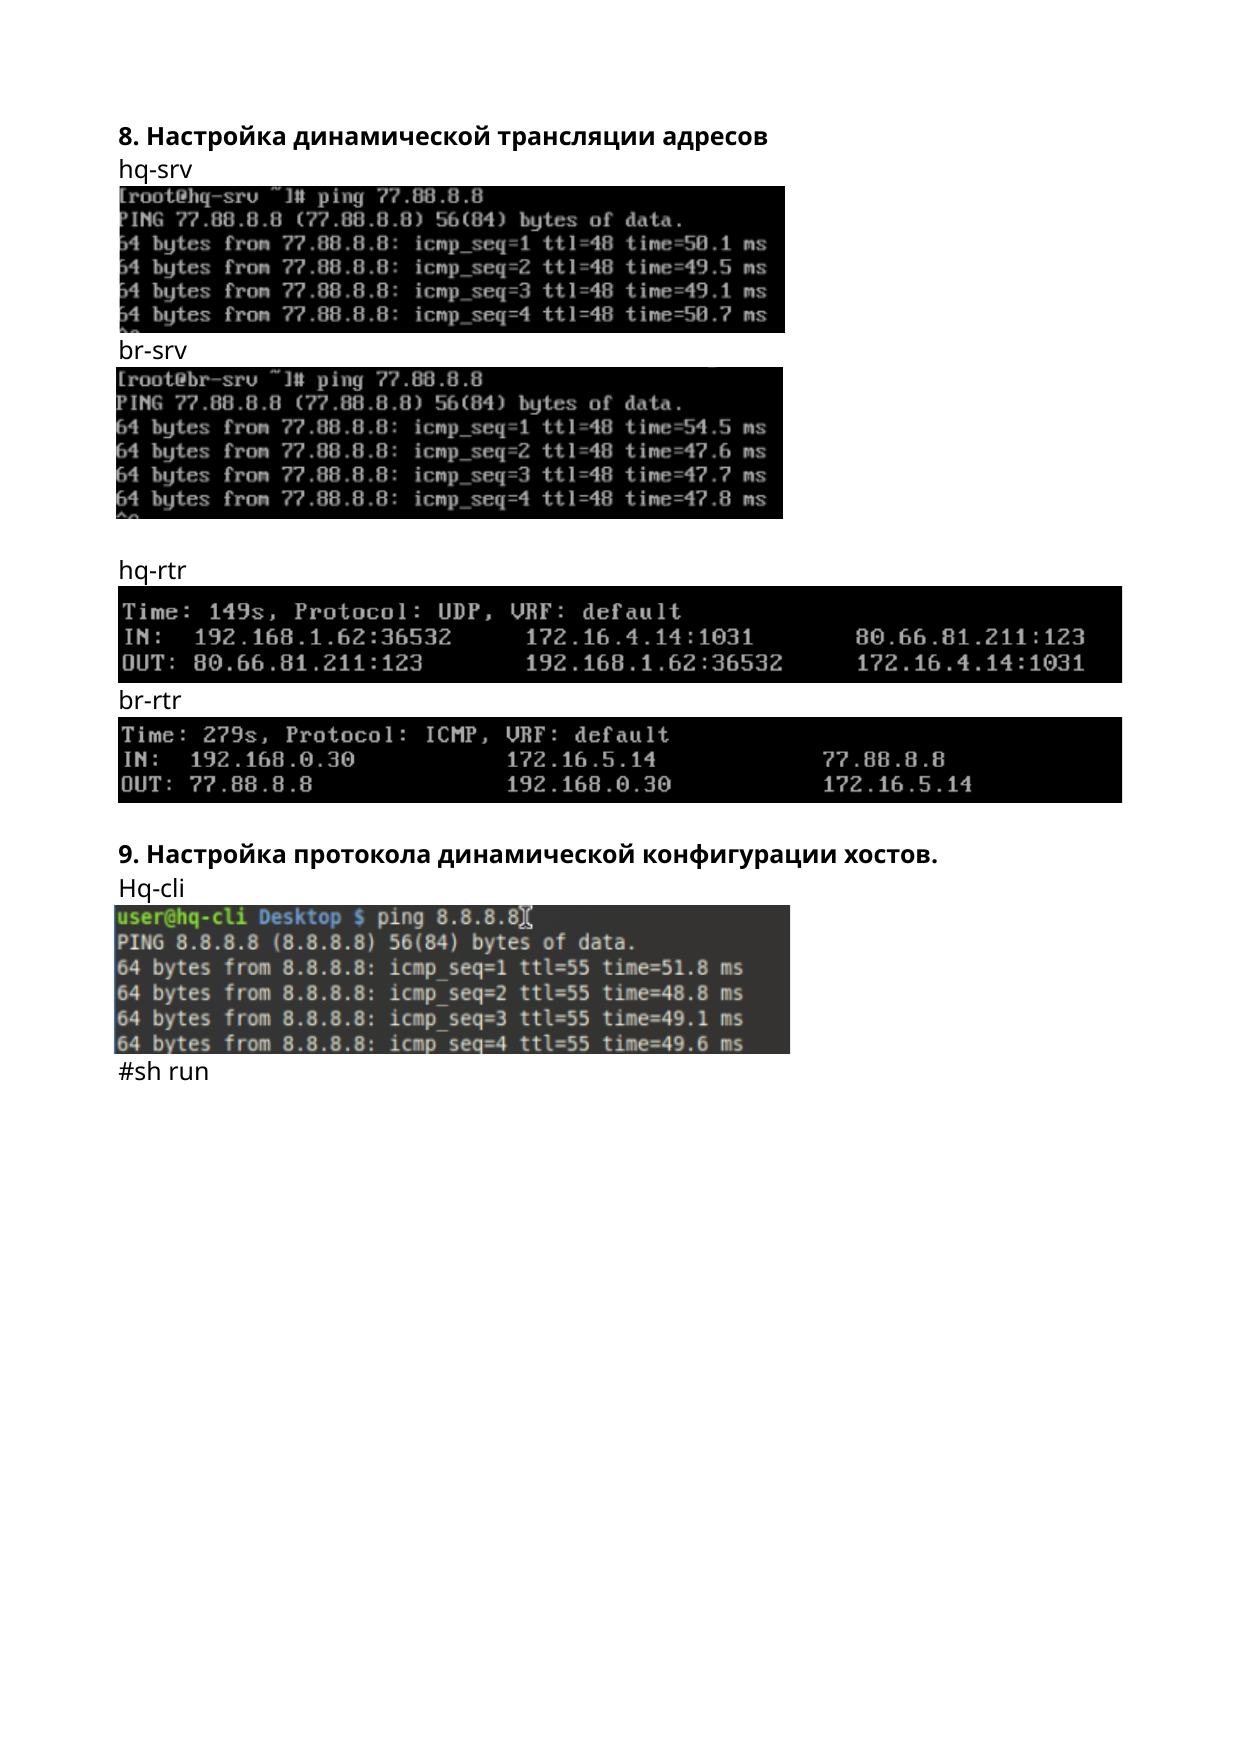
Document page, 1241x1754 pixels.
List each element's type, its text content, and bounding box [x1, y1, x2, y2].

picture [116, 367, 783, 519]
text 8. Настройка динамической трансляции адресов [118, 118, 1122, 152]
picture [118, 717, 1123, 803]
text br-srv [118, 186, 1122, 367]
text 9. Настройка протокола динамической конфигурации хостов. [118, 837, 1122, 871]
picture [119, 186, 785, 333]
text br-rtr [118, 683, 1122, 717]
picture [113, 905, 791, 1054]
text hq-srv [118, 152, 1122, 186]
picture [118, 586, 1123, 683]
text hq-rtr [118, 553, 1122, 586]
text #sh run [118, 905, 1122, 1087]
text Hq-cli [118, 871, 1122, 905]
